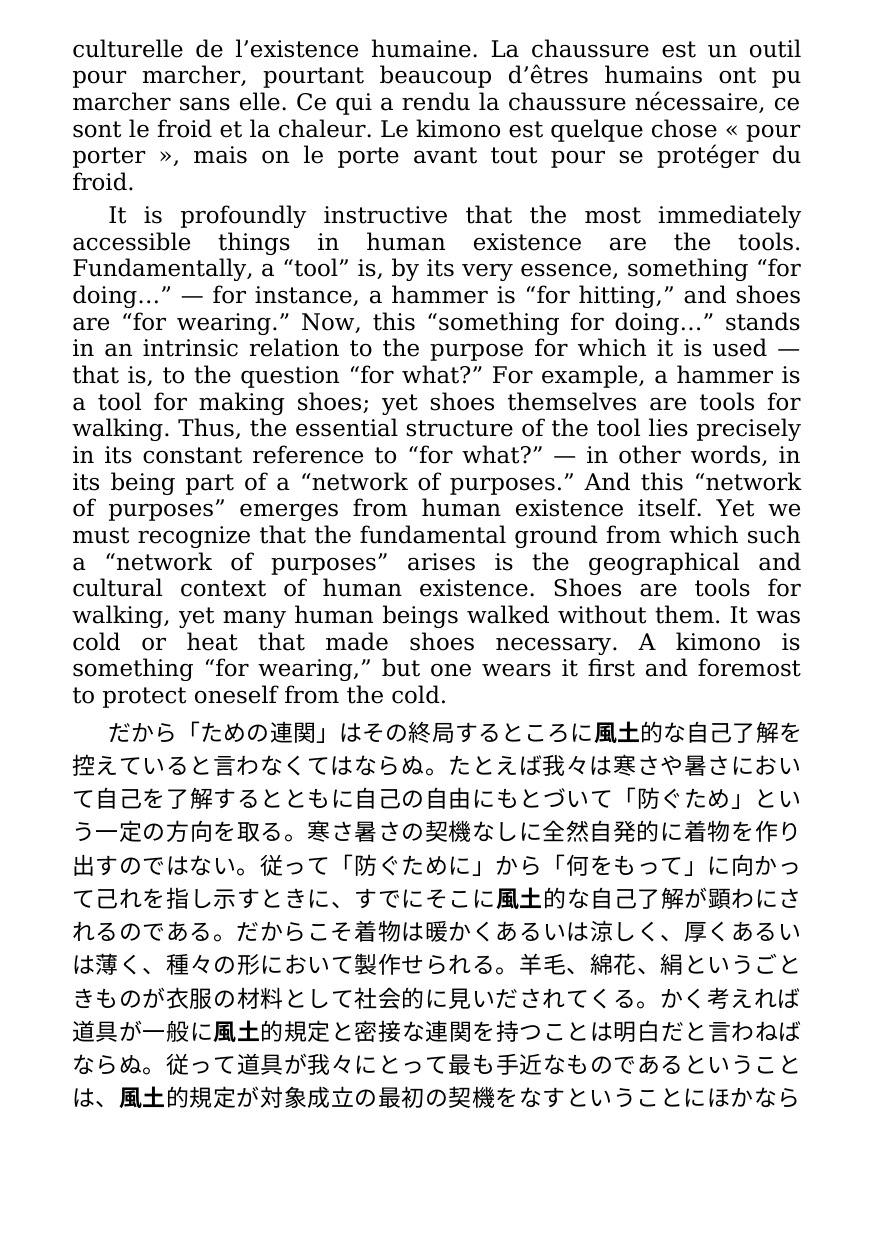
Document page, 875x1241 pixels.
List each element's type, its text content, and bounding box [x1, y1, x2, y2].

text だから「ための連関」はその終局するところに風土的な自己了解を控えていると言わなくてはならぬ。たとえば我々は寒さや暑さにおいて自己を了解するとともに自己の自由にもとづいて「防ぐため」という一定の方向を取る。寒さ暑さの契機なしに全然自発的に着物を作り出すのではない。従って「防ぐために」から「何をもって」に向かって己れを指し示すときに、すでにそこに風土的な自己了解が顕わにされるのである。だからこそ着物は暖かくあるいは涼しく、厚くあるいは薄く、種々の形において製作せられる。羊毛、綿花、絹というごときものが衣服の材料として社会的に見いだされてくる。かく考えれば道具が一般に風土的規定と密接な連関を持つことは明白だと言わねばならぬ。従って道具が我々にとって最も手近なものであるということは、風土的規定が対象成立の最初の契機をなすということにほかなら [72, 714, 802, 1113]
text It is profoundly instructive that the most immediately accessible things in human existence are the tools. Fundamentally, a “tool” is, by its very essence, something “for doing…” — for instance, a hammer is “for hitting,” and shoes are “for wearing.” Now, this “something for doing…” stands in an intrinsic relation to the purpose for which it is used — that is, to the question “for what?” For example, a hammer is a tool for making shoes; yet shoes themselves are tools for walking. Thus, the essential structure of the tool lies precisely in its constant reference to “for what?” — in other words, in its being part of a “network of purposes.” And this “network of purposes” emerges from human existence itself. Yet we must recognize that the fundamental ground from which such a “network of purposes” arises is the geographical and cultural context of human existence. Shoes are tools for walking, yet many human beings walked without them. It was cold or heat that made shoes necessary. A kimono is something “for wearing,” but one wears it first and foremost to protect oneself from the cold. [72, 202, 802, 709]
text culturelle de l’existence humaine. La chaussure est un outil pour marcher, pourtant beaucoup d’êtres humains ont pu marcher sans elle. Ce qui a rendu la chaussure nécessaire, ce sont le froid et la chaleur. Le kimono est quelque chose « pour porter », mais on le porte avant tout pour se protéger du froid. [72, 36, 802, 196]
